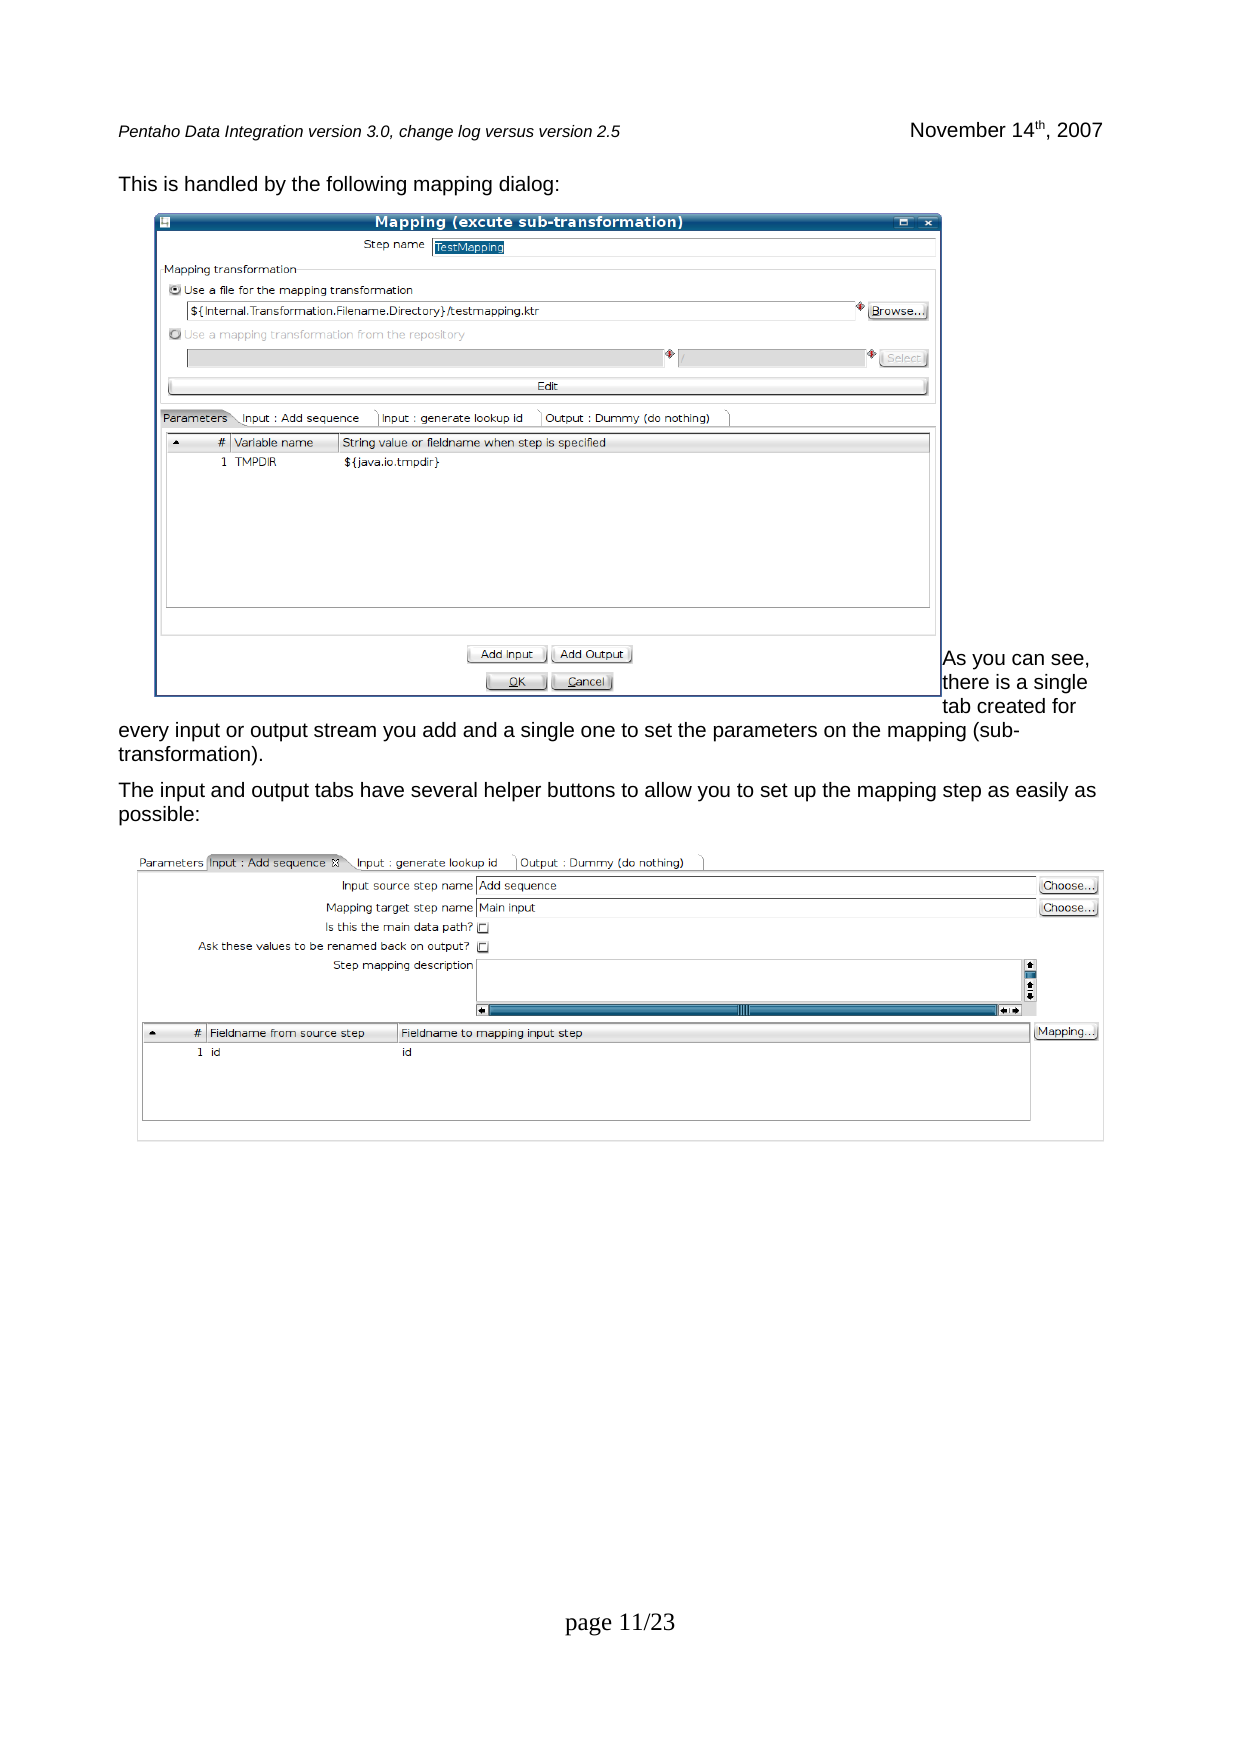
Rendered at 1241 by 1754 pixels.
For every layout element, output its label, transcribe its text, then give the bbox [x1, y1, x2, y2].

text The input and output tabs have several helper buttons to allow you to set up the mapping step as easily as possible: [118, 778, 1122, 826]
text This is handled by the following mapping dialog: [118, 172, 1122, 196]
text As you can see, there is a single tab created for every input or output stream you add and a single one to set the parameters on the mapping (sub-transformation). [118, 646, 1122, 765]
picture [154, 213, 942, 697]
picture [134, 850, 1107, 1144]
